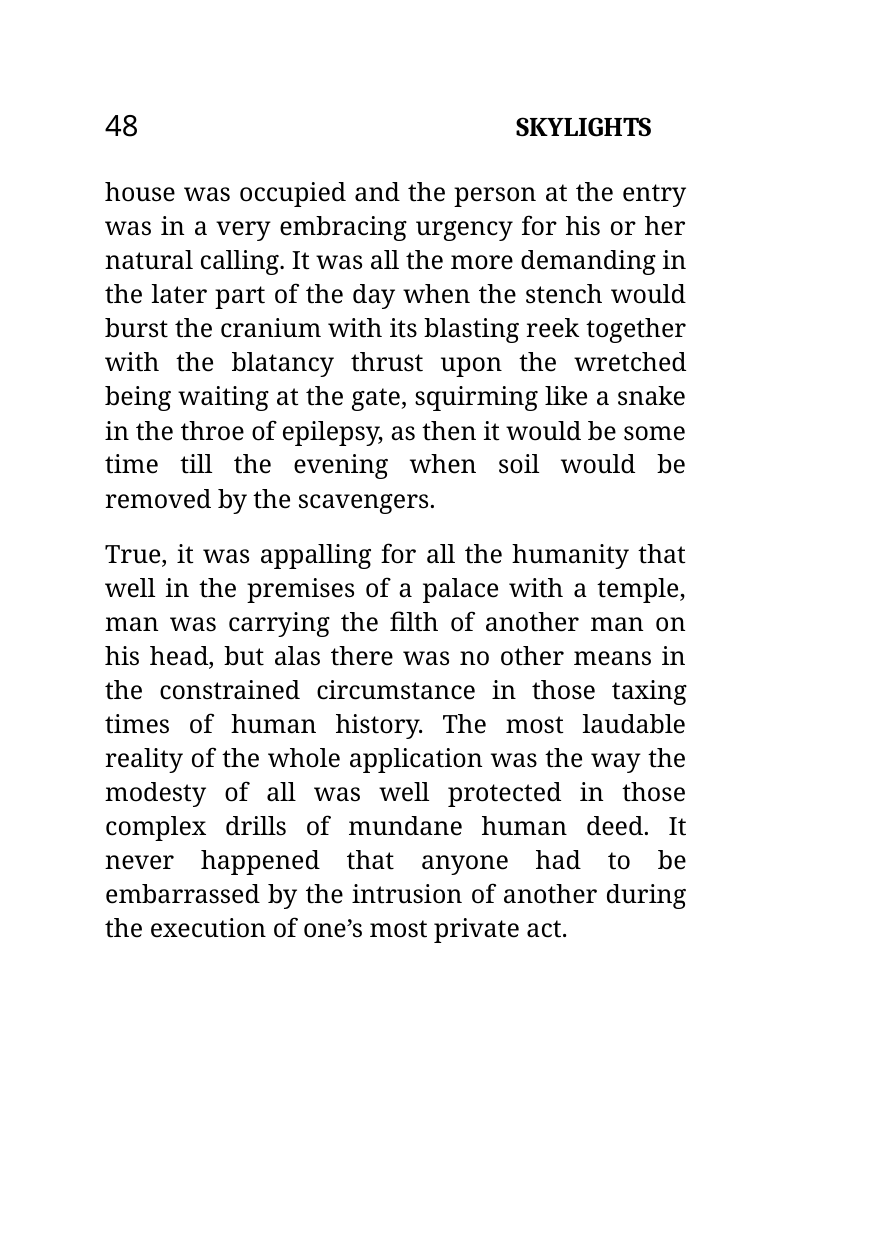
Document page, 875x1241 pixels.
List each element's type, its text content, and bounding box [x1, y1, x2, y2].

text house was occupied and the person at the entry was in a very embracing urgency for his or her natural calling. It was all the more demanding in the later part of the day when the stench would burst the cranium with its blasting reek together with the blatancy thrust upon the wretched being waiting at the gate, squirming like a snake in the throe of epilepsy, as then it would be some time till the evening when soil would be removed by the scavengers. [105, 175, 687, 515]
text True, it was appalling for all the humanity that well in the premises of a palace with a temple, man was carrying the filth of another man on his head, but alas there was no other means in the constrained circumstance in those taxing times of human history. The most laudable reality of the whole application was the way the modesty of all was well protected in those complex drills of mundane human deed. It never happened that anyone had to be embarrassed by the intrusion of another during the execution of one’s most private act. [105, 536, 687, 945]
